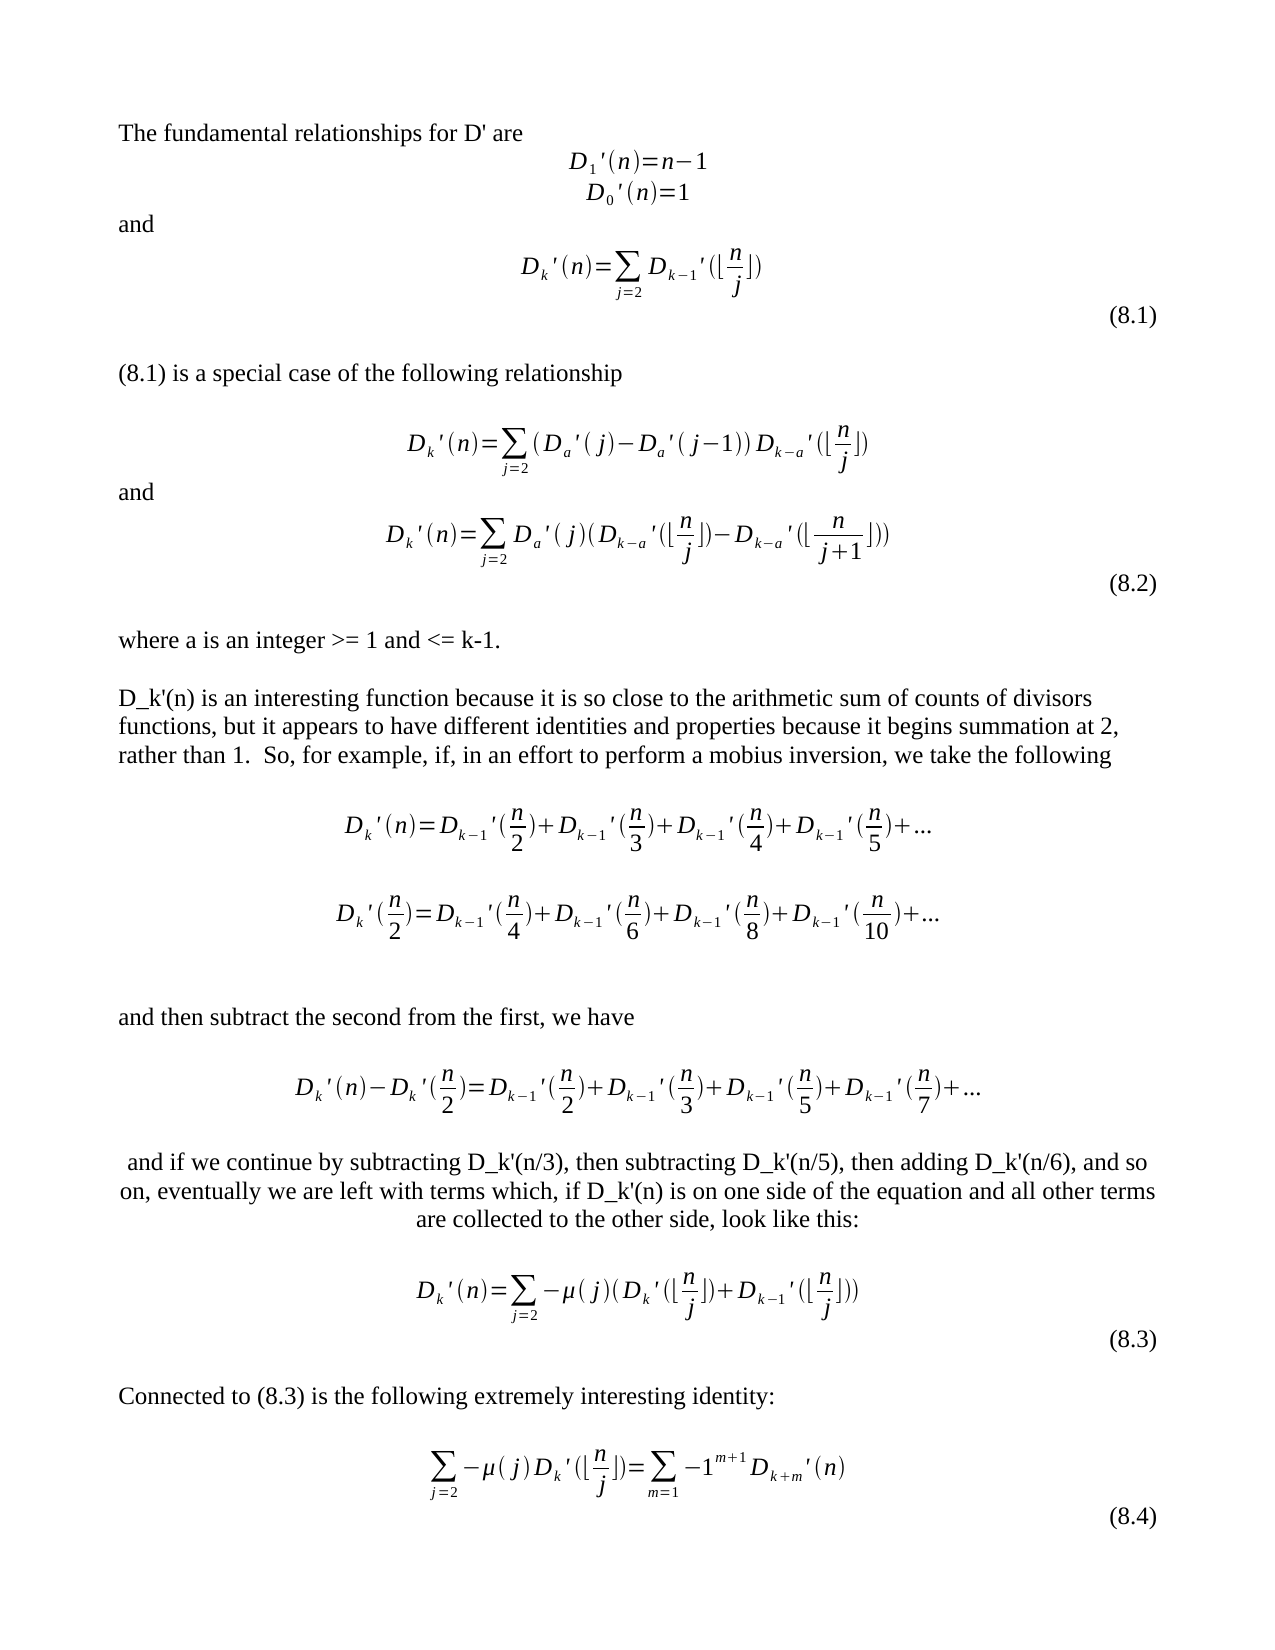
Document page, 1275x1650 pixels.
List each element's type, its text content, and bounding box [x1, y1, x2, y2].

text and [118, 477, 1157, 506]
text and then subtract the second from the first, we have [118, 1002, 1157, 1031]
text D_k'(n) is an interesting function because it is so close to the arithmetic sum of counts of divisors functions, but it appears to have different identities and properties because it begins summation at 2, rather than 1. So, for example, if, in an effort to perform a mobius inversion, we take the following [118, 683, 1157, 769]
text (8.1) is a special case of the following relationship [118, 358, 1157, 386]
text The fundamental relationships for D' are [118, 118, 1157, 147]
text Connected to (8.3) is the following extremely interesting identity: [118, 1381, 1157, 1410]
text (8.4) [118, 1501, 1157, 1529]
text and if we continue by subtracting D_k'(n/3), then subtracting D_k'(n/5), then adding D_k'(n/6), and so on, eventually we are left with terms which, if D_k'(n) is on one side of the equation and all other terms are collected to the other side, look like this: [118, 1147, 1157, 1233]
text (8.3) [118, 1324, 1157, 1353]
text where a is an integer >= 1 and <= k-1. [118, 625, 1157, 654]
text (8.1) [118, 300, 1157, 329]
text (8.2) [118, 568, 1157, 596]
text and [118, 209, 1157, 238]
